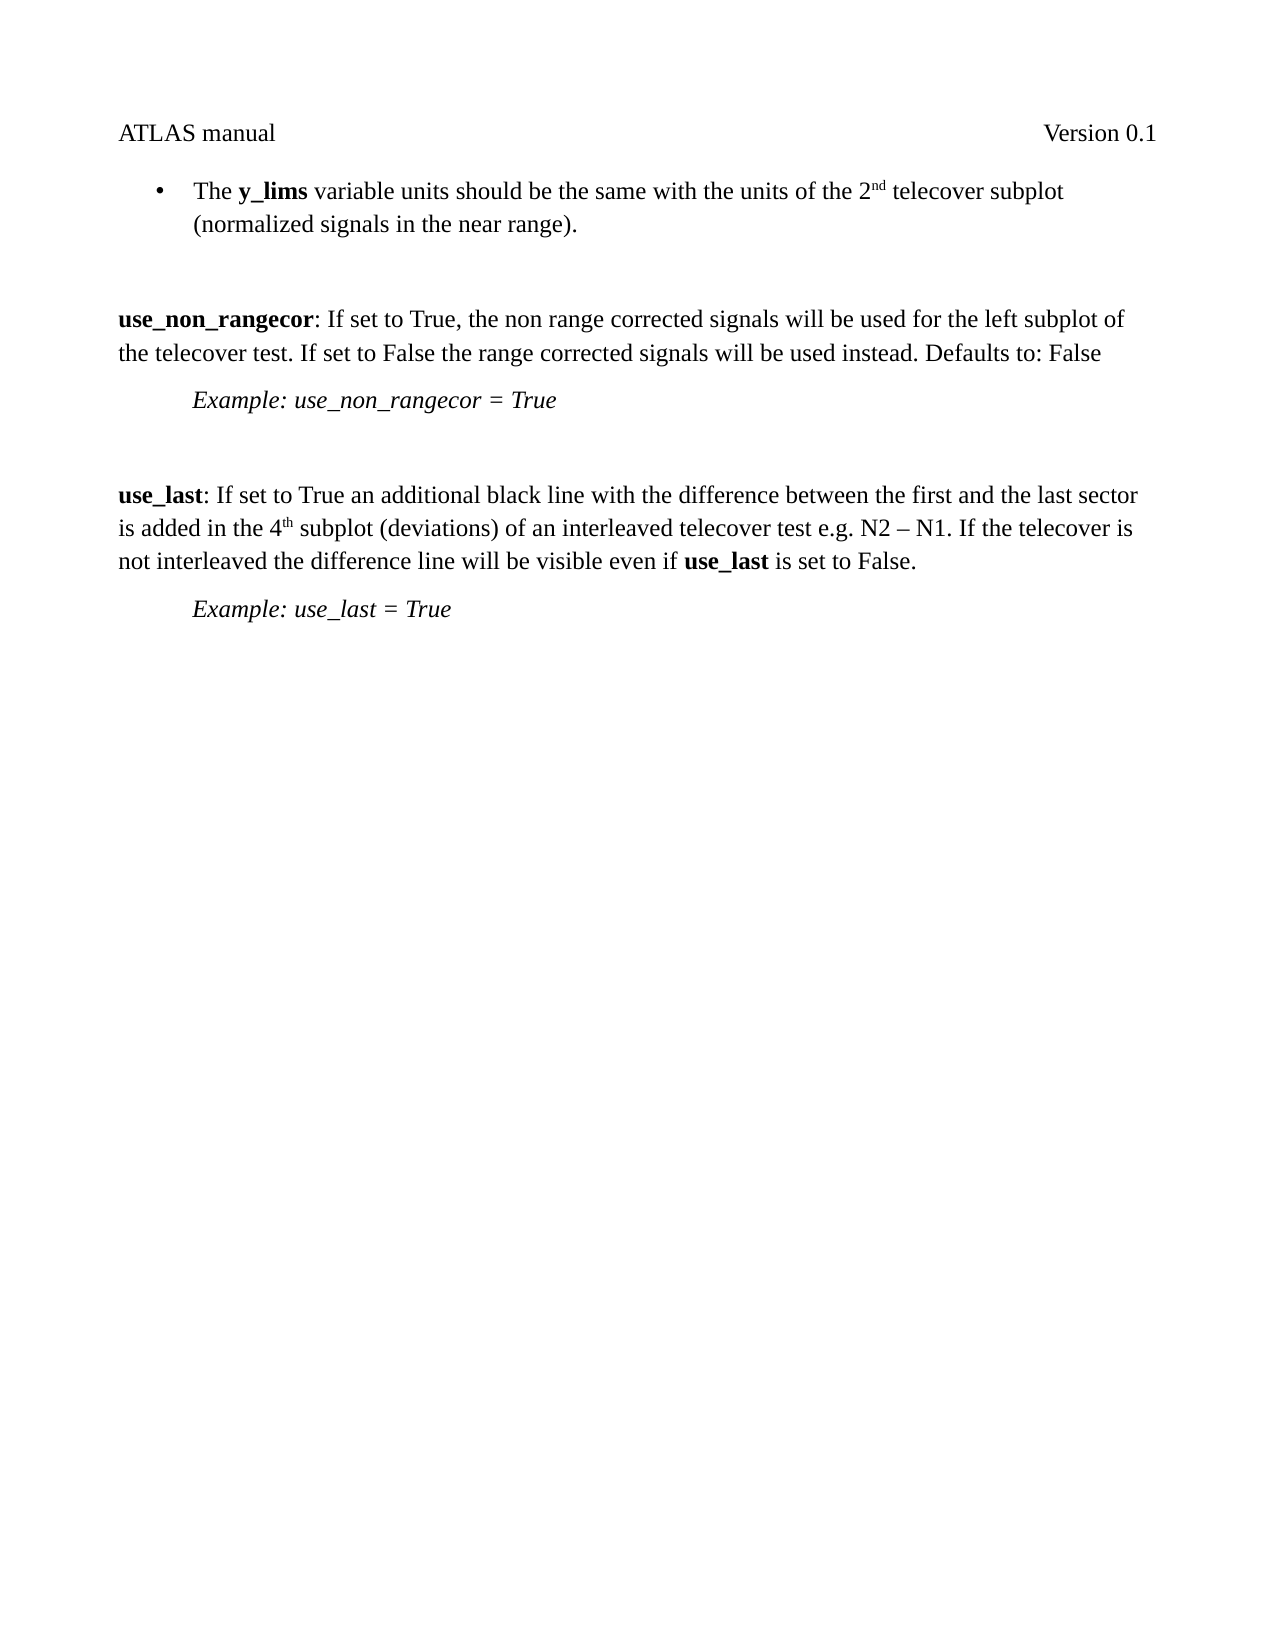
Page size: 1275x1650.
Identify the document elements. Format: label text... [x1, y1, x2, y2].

text use_last: If set to True an additional black line with the difference between the first and the last sector is added in the 4th subplot (deviations) of an interleaved telecover test e.g. N2 – N1. If the telecover is not interleaved the difference line will be visible even if use_last is set to False. [118, 480, 1157, 575]
text use_non_rangecor: If set to True, the non range corrected signals will be used for the left subplot of the telecover test. If set to False the range corrected signals will be used instead. Defaults to: False [118, 304, 1157, 366]
text Example: use_non_rangecor = True [118, 385, 1157, 414]
text Example: use_last = True [118, 594, 1157, 623]
list The y_lims variable units should be the same with the units of the 2nd telecover subplot (normalized signals in the near range). [156, 176, 1157, 238]
